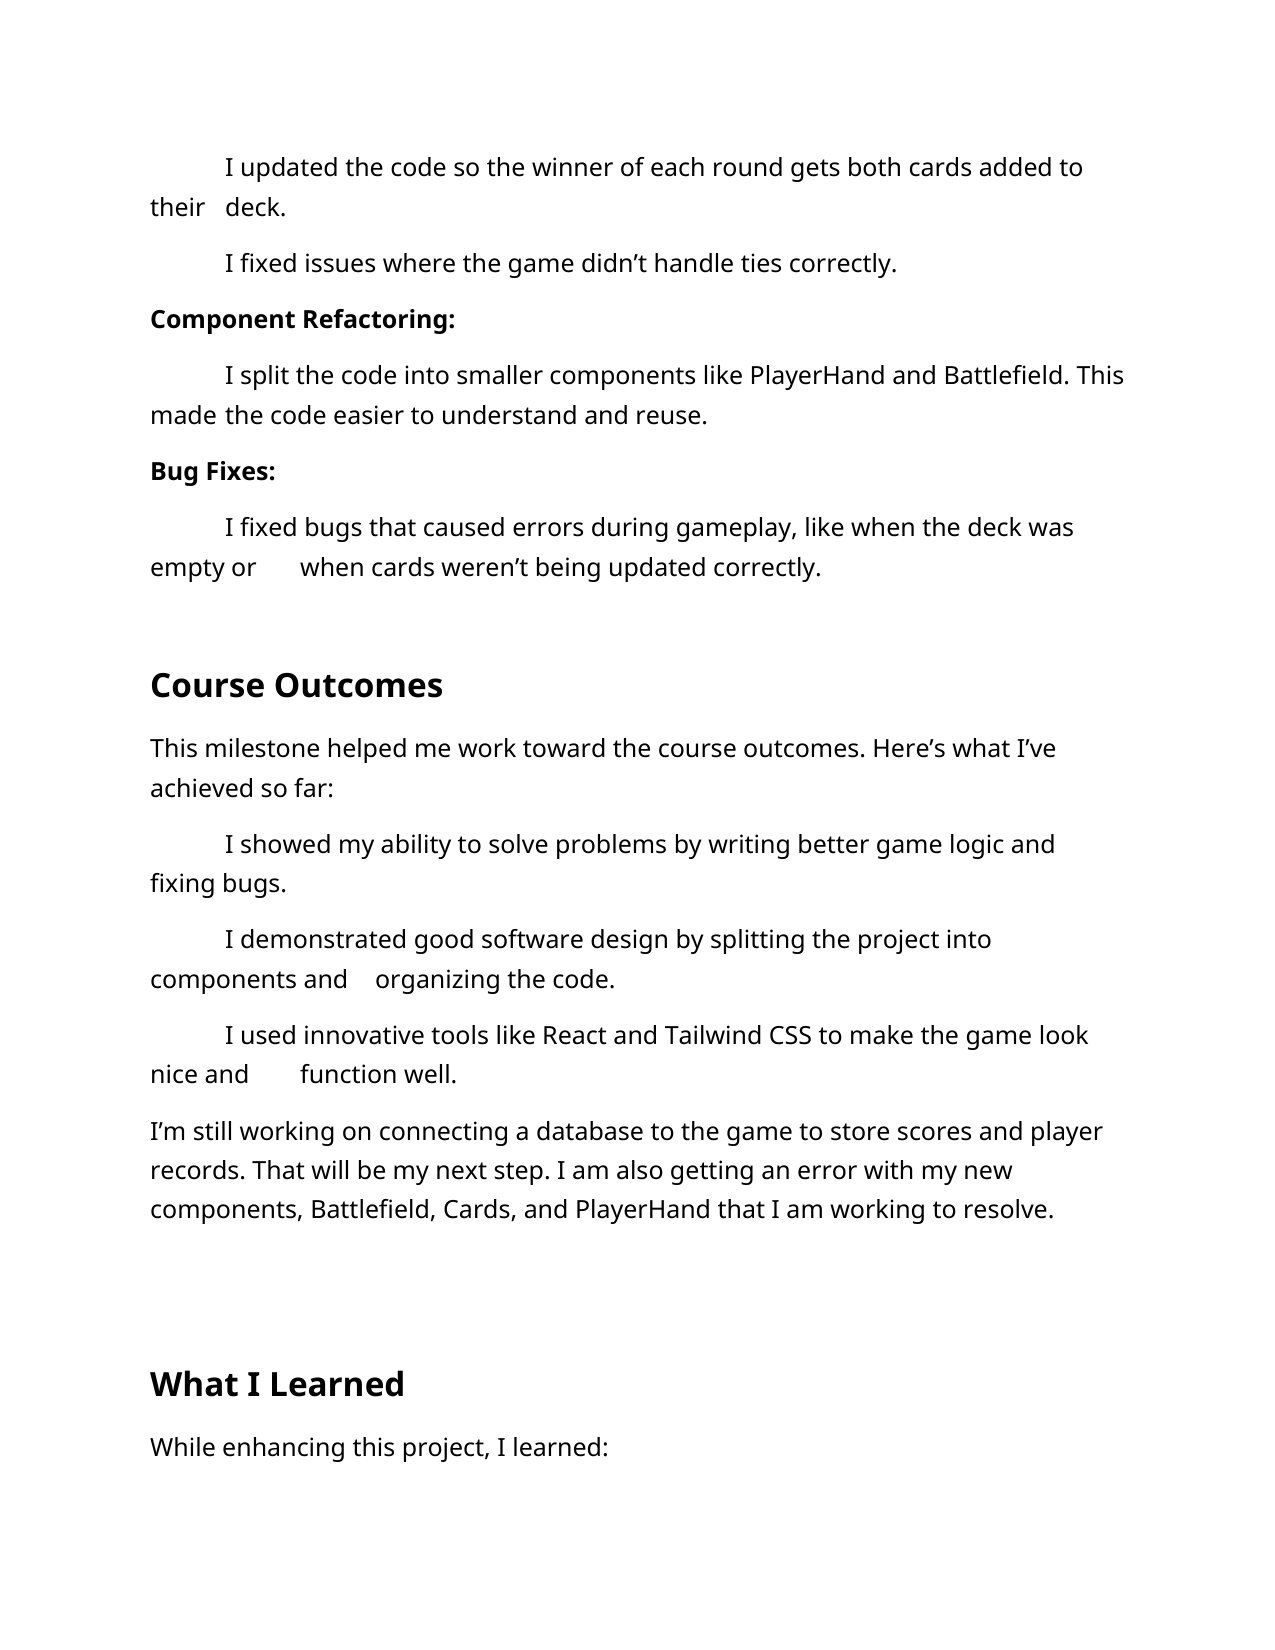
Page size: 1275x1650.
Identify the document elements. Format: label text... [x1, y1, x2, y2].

text I showed my ability to solve problems by writing better game logic and fixing bugs. [150, 826, 1125, 900]
text I demonstrated good software design by splitting the project into components and organizing the code. [150, 922, 1125, 996]
text I fixed bugs that caused errors during gameplay, like when the deck was empty or when cards weren’t being updated correctly. [150, 510, 1125, 583]
text Course Outcomes [150, 661, 1125, 707]
text This milestone helped me work toward the course outcomes. Here’s what I’ve achieved so far: [150, 731, 1125, 804]
text I updated the code so the winner of each round gets both cards added to their deck. [150, 150, 1125, 223]
text While enhancing this project, I learned: [150, 1430, 1125, 1464]
text I split the code into smaller components like PlayerHand and Battlefield. This made the code easier to understand and reuse. [150, 358, 1125, 431]
text Bug Fixes: [150, 453, 1125, 488]
text Component Refactoring: [150, 302, 1125, 336]
text I’m still working on connecting a database to the game to store scores and player records. That will be my next step. I am also getting an error with my new components, Battlefield, Cards, and PlayerHand that I am working to resolve. [150, 1113, 1125, 1226]
text I fixed issues where the game didn’t handle ties correctly. [150, 246, 1125, 280]
text What I Learned [150, 1361, 1125, 1406]
text I used innovative tools like React and Tailwind CSS to make the game look nice and function well. [150, 1018, 1125, 1091]
